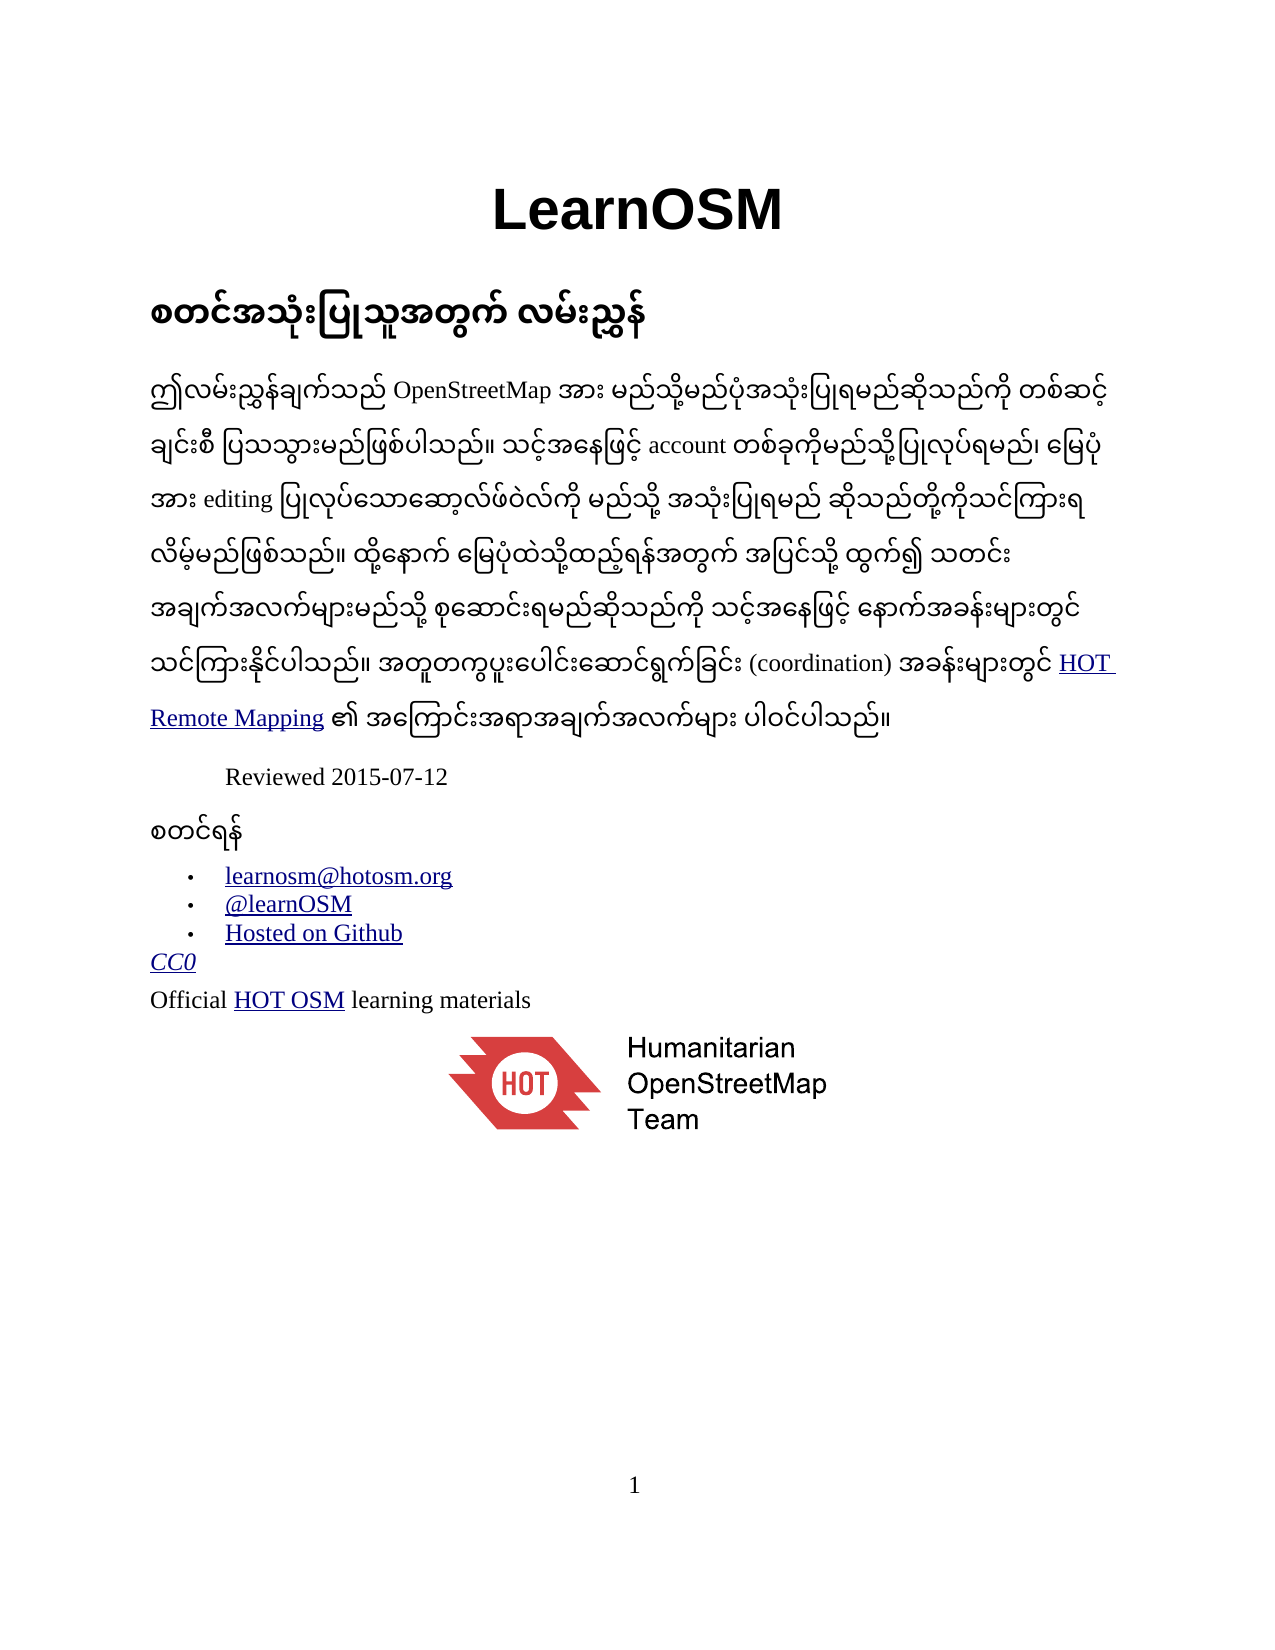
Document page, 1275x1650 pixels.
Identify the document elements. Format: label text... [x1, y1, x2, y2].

text စတင်ရန် [150, 806, 1125, 861]
list Hosted on Github [187, 918, 1125, 947]
text Official HOT OSM learning materials [150, 985, 1125, 1013]
subtitle စတင်အသုံးပြုသူအတွက် လမ်းညွှန် [150, 279, 1125, 353]
text Reviewed 2015-07-12 [225, 762, 1125, 791]
text ဤလမ်းညွှန်ချက်သည် OpenStreetMap အား မည်သို့မည်ပုံအသုံးပြုရမည်ဆိုသည်ကို တစ်ဆင့်ချင်းစီ ပြသသွားမည်ဖြစ်ပါသည်။ သင့်အနေဖြင့် account တစ်ခုကိုမည်သို့ပြုလုပ်ရမည်၊ မြေပုံအား editing ပြုလုပ်သောဆော့လ်ဖ်ဝဲလ်ကို မည်သို့ အသုံးပြုရမည် ဆိုသည်တို့ကိုသင်ကြားရလိမ့်မည်ဖြစ်သည်။ ထို့နောက် မြေပုံထဲသို့ထည့်ရန်အတွက် အပြင်သို့ ထွက်၍ သတင်းအချက်အလက်များမည်သို့ စုဆောင်းရမည်ဆိုသည်ကို သင့်အနေဖြင့် နောက်အခန်းများတွင် သင်ကြားနိုင်ပါသည်။ အတူတကွပူးပေါင်းဆောင်ရွက်ခြင်း (coordination) အခန်းများတွင် HOT Remote Mapping ၏ အကြောင်းအရာအချက်အလက်များ ပါဝင်ပါသည်။ [150, 365, 1125, 747]
list learnosm@hotosm.org [187, 861, 1125, 889]
list @learnOSM [187, 889, 1125, 918]
title LearnOSM [150, 175, 1125, 242]
text CC0 [150, 947, 1125, 976]
